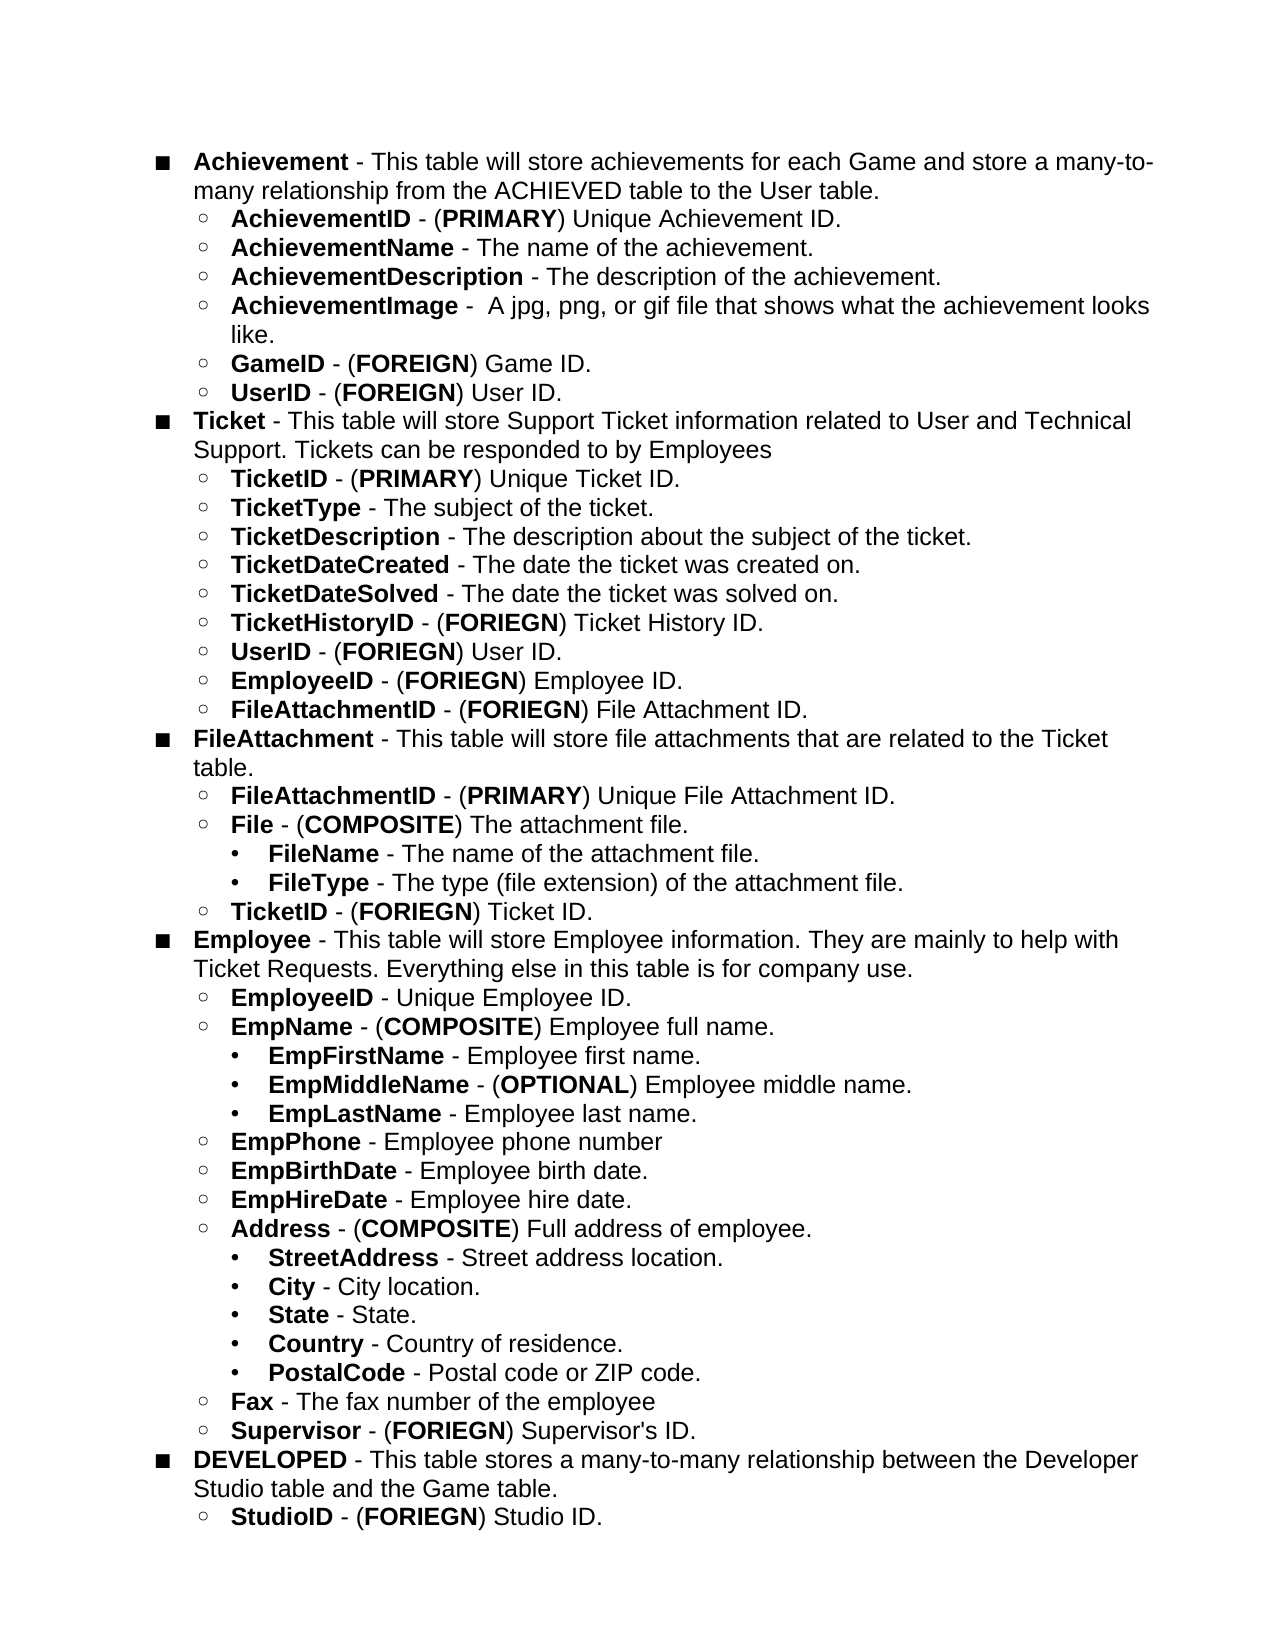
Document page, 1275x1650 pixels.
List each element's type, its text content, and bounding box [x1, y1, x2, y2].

list EmpFirstName - Employee first name. [231, 1041, 1157, 1070]
list UserID - (FORIEGN) User ID. [193, 637, 1157, 666]
list Achievement - This table will store achievements for each Game and store a many-to-many relationship from the ACHIEVED table to the User table. [156, 147, 1157, 204]
list EmpMiddleName - (OPTIONAL) Employee middle name. [231, 1070, 1157, 1098]
list EmpBirthDate - Employee birth date. [193, 1156, 1157, 1185]
list AchievementID - (PRIMARY) Unique Achievement ID. [193, 204, 1157, 233]
list Ticket - This table will store Support Ticket information related to User and Technical Support. Tickets can be responded to by Employees [156, 406, 1157, 464]
list TicketHistoryID - (FORIEGN) Ticket History ID. [193, 608, 1157, 637]
list Address - (COMPOSITE) Full address of employee. [193, 1214, 1157, 1243]
list File - (COMPOSITE) The attachment file. [193, 810, 1157, 839]
list FileType - The type (file extension) of the attachment file. [231, 868, 1157, 897]
list State - State. [231, 1301, 1157, 1329]
list StudioID - (FORIEGN) Studio ID. [193, 1502, 1157, 1531]
list FileAttachmentID - (PRIMARY) Unique File Attachment ID. [193, 781, 1157, 810]
list EmpHireDate - Employee hire date. [193, 1185, 1157, 1214]
list FileAttachment - This table will store file attachments that are related to the Ticket table. [156, 724, 1157, 781]
list AchievementImage - A jpg, png, or gif file that shows what the achievement looks like. [193, 291, 1157, 349]
list AchievementName - The name of the achievement. [193, 233, 1157, 262]
list Country - Country of residence. [231, 1329, 1157, 1358]
list EmployeeID - (FORIEGN) Employee ID. [193, 666, 1157, 695]
list TicketDateCreated - The date the ticket was created on. [193, 551, 1157, 579]
list EmployeeID - Unique Employee ID. [193, 983, 1157, 1012]
list FileName - The name of the attachment file. [231, 839, 1157, 868]
list Employee - This table will store Employee information. They are mainly to help with Ticket Requests. Everything else in this table is for company use. [156, 926, 1157, 983]
list City - City location. [231, 1272, 1157, 1301]
list EmpName - (COMPOSITE) Employee full name. [193, 1012, 1157, 1041]
list StreetAddress - Street address location. [231, 1243, 1157, 1272]
list TicketID - (PRIMARY) Unique Ticket ID. [193, 464, 1157, 493]
list GameID - (FOREIGN) Game ID. [193, 349, 1157, 377]
list TicketID - (FORIEGN) Ticket ID. [193, 897, 1157, 926]
list TicketDescription - The description about the subject of the ticket. [193, 522, 1157, 551]
list UserID - (FOREIGN) User ID. [193, 377, 1157, 406]
list TicketType - The subject of the ticket. [193, 493, 1157, 522]
list EmpLastName - Employee last name. [231, 1098, 1157, 1127]
list Fax - The fax number of the employee [193, 1387, 1157, 1416]
list Supervisor - (FORIEGN) Supervisor's ID. [193, 1416, 1157, 1445]
list AchievementDescription - The description of the achievement. [193, 262, 1157, 291]
list FileAttachmentID - (FORIEGN) File Attachment ID. [193, 695, 1157, 724]
list TicketDateSolved - The date the ticket was solved on. [193, 579, 1157, 608]
list EmpPhone - Employee phone number [193, 1127, 1157, 1156]
list DEVELOPED - This table stores a many-to-many relationship between the Developer Studio table and the Game table. [156, 1445, 1157, 1502]
list PostalCode - Postal code or ZIP code. [231, 1358, 1157, 1387]
